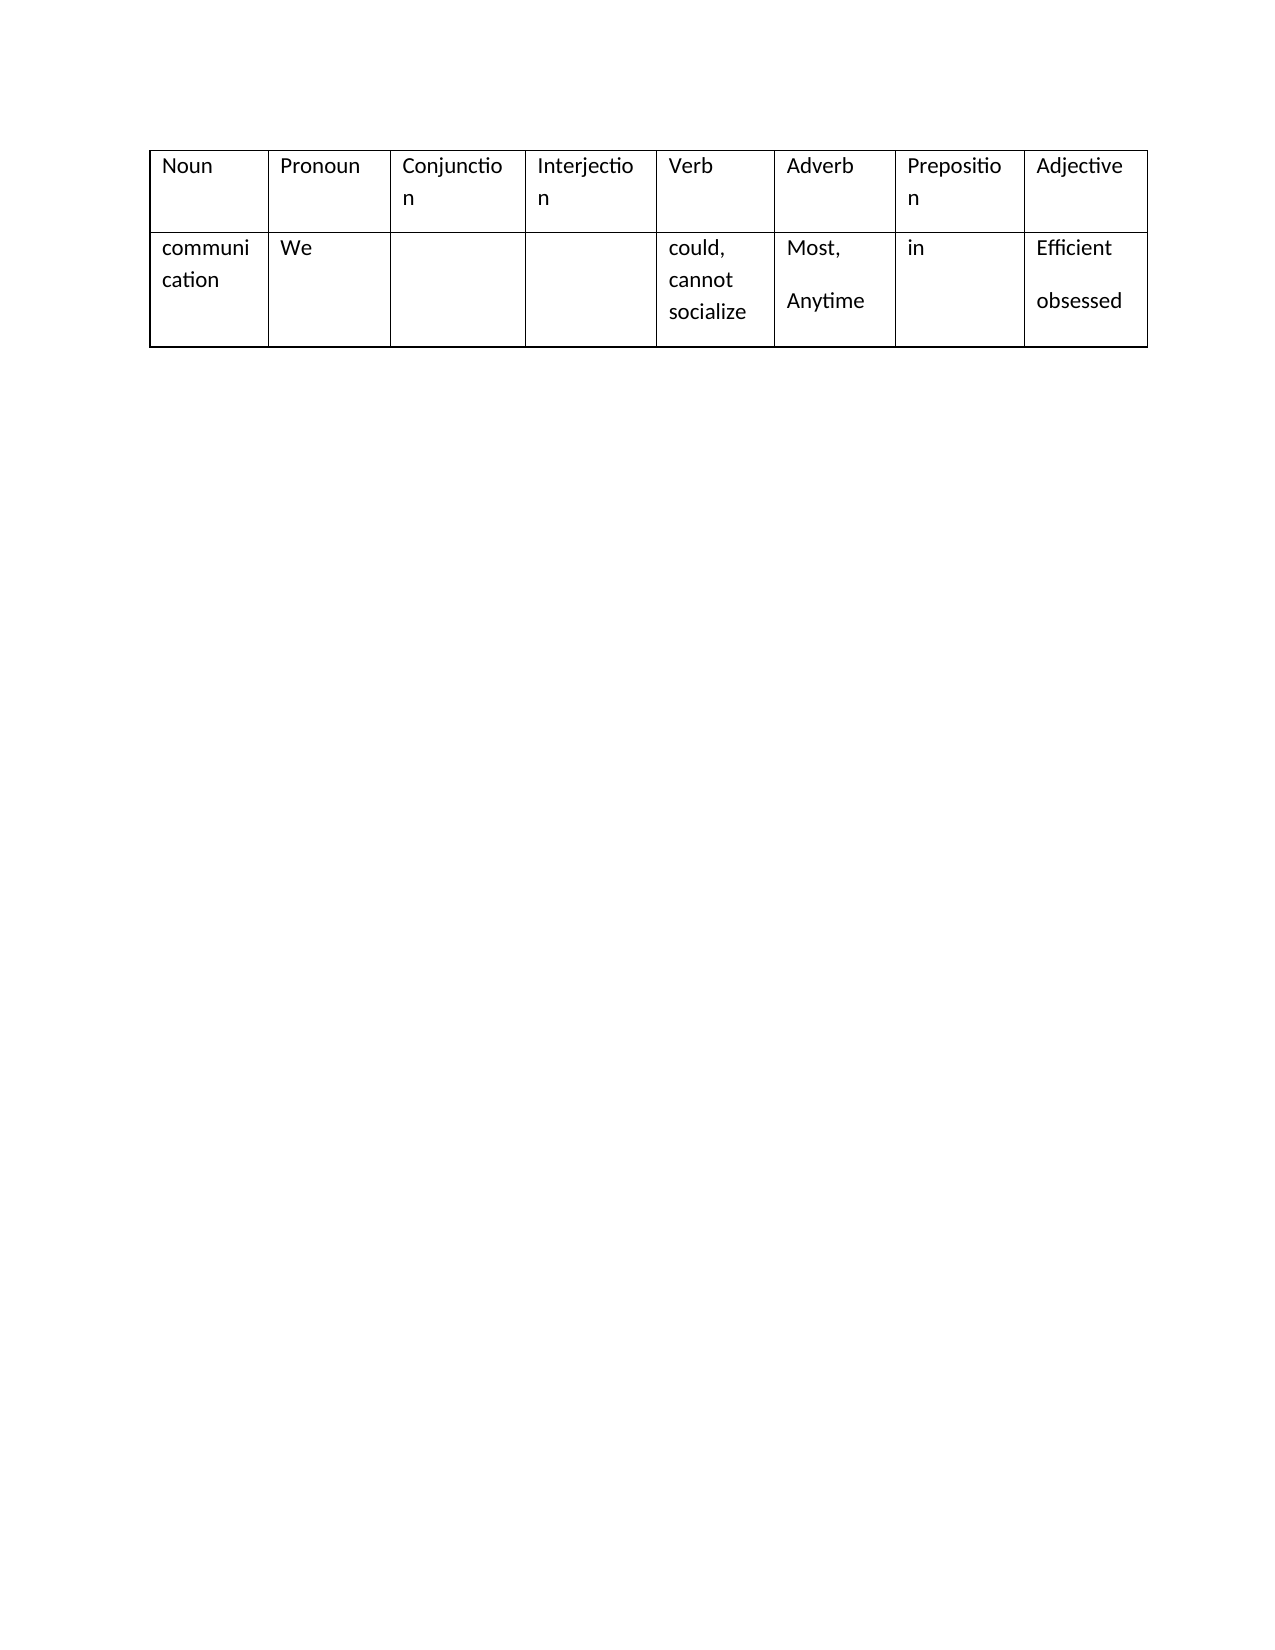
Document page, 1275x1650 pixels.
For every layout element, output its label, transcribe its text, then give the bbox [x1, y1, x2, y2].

table_cell communication [151, 233, 268, 346]
table_cell [526, 233, 656, 346]
table_header Adverb [775, 151, 895, 232]
table_header Interjection [526, 151, 656, 232]
table_cell could, cannot socialize [657, 233, 774, 346]
table_header Conjunction [391, 151, 525, 232]
table_header Adjective [1025, 151, 1147, 232]
table_header Preposition [896, 151, 1024, 232]
table_header Noun [151, 151, 268, 232]
table_cell [391, 233, 525, 346]
table_cell Efficient obsessed [1025, 233, 1147, 346]
table_header Verb [657, 151, 774, 232]
table_header Pronoun [269, 151, 390, 232]
table_cell Most, Anytime [775, 233, 895, 346]
table_cell in [896, 233, 1024, 346]
table_cell We [269, 233, 390, 346]
